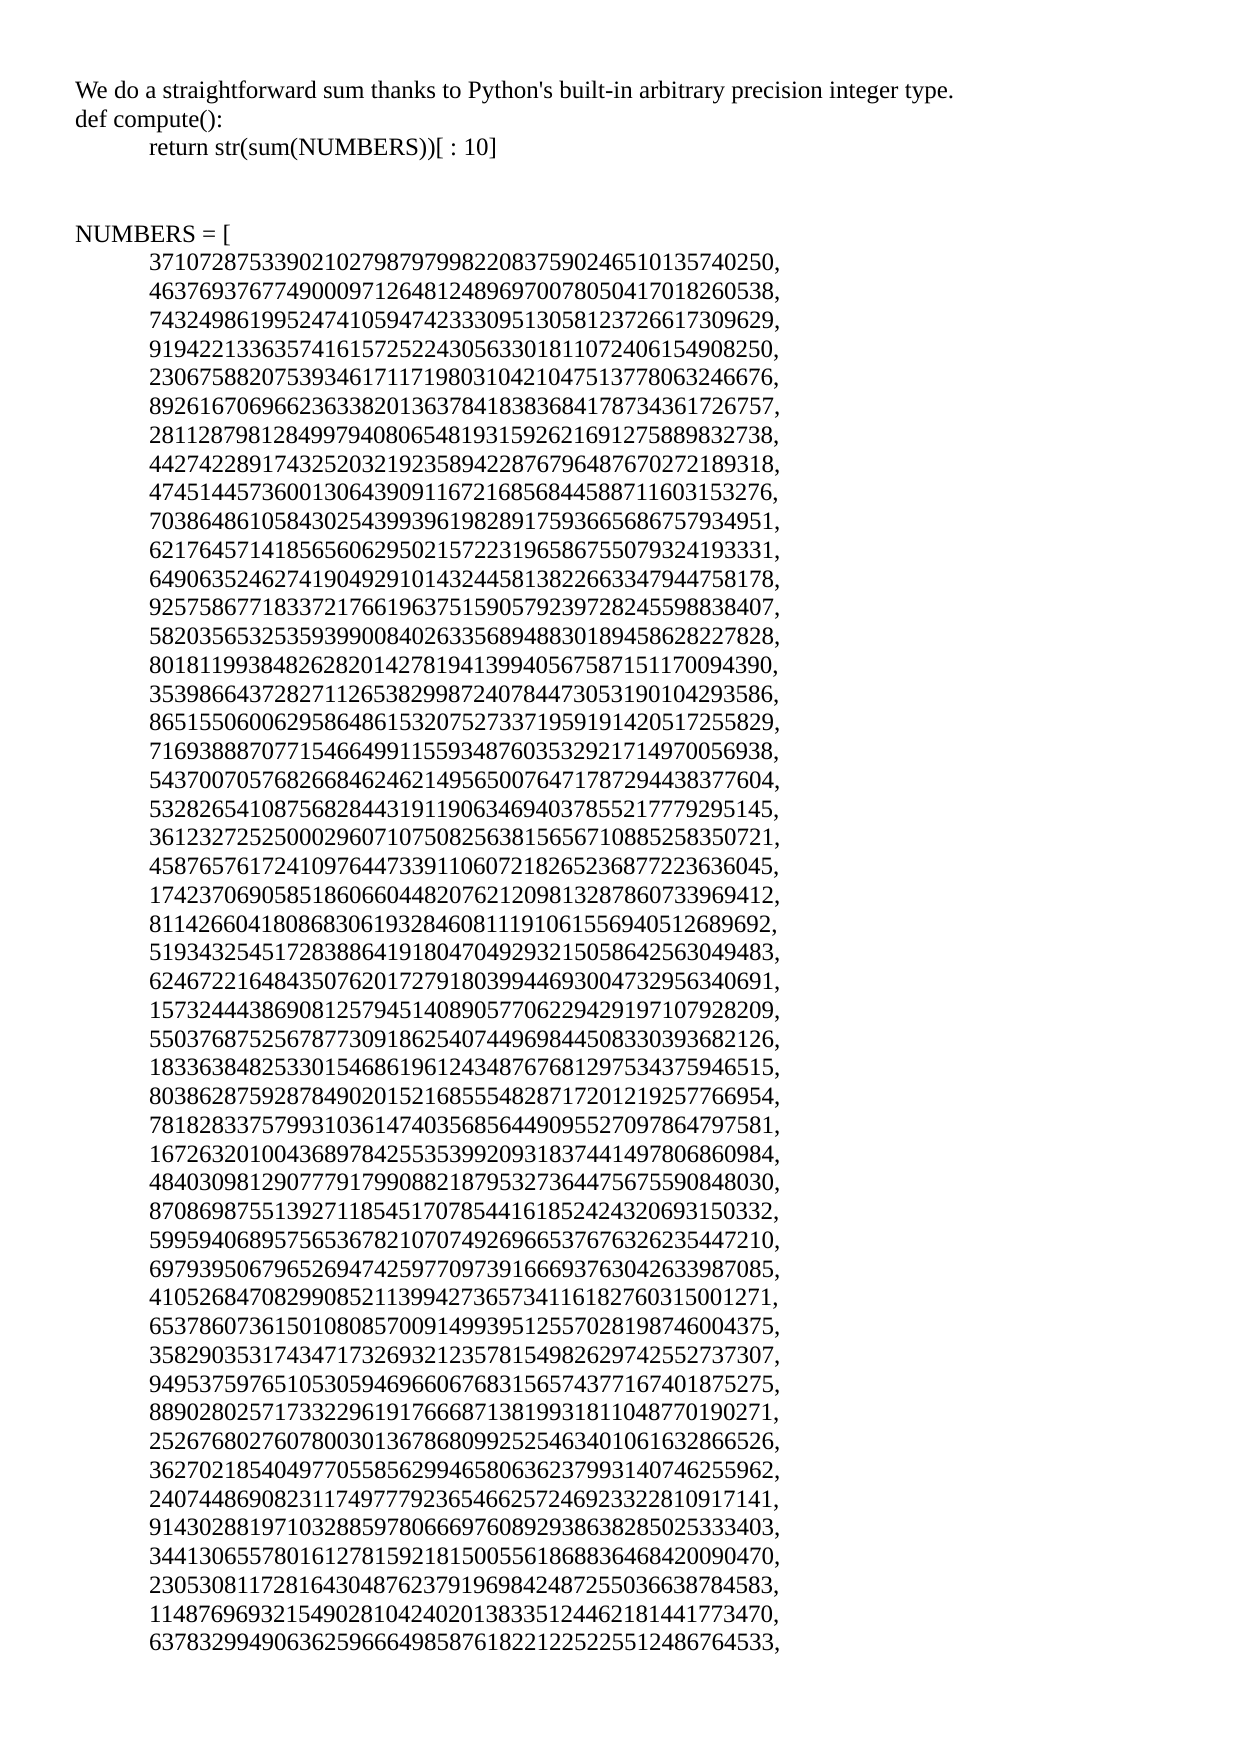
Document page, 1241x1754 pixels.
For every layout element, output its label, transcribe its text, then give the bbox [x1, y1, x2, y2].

text 53282654108756828443191190634694037855217779295145, [75, 794, 1165, 822]
text We do a straightforward sum thanks to Python's built-in arbitrary precision integer type. [75, 75, 1165, 104]
text 35398664372827112653829987240784473053190104293586, [75, 679, 1165, 707]
text 47451445736001306439091167216856844588711603153276, [75, 477, 1165, 506]
text 91942213363574161572522430563301811072406154908250, [75, 334, 1165, 362]
text 55037687525678773091862540744969844508330393682126, [75, 1024, 1165, 1052]
text 69793950679652694742597709739166693763042633987085, [75, 1254, 1165, 1282]
text 41052684708299085211399427365734116182760315001271, [75, 1282, 1165, 1311]
text 59959406895756536782107074926966537676326235447210, [75, 1225, 1165, 1254]
text 28112879812849979408065481931592621691275889832738, [75, 420, 1165, 449]
text 58203565325359399008402633568948830189458628227828, [75, 621, 1165, 650]
text 35829035317434717326932123578154982629742552737307, [75, 1340, 1165, 1369]
text 64906352462741904929101432445813822663347944758178, [75, 564, 1165, 592]
text 24074486908231174977792365466257246923322810917141, [75, 1484, 1165, 1512]
text 78182833757993103614740356856449095527097864797581, [75, 1110, 1165, 1139]
text 91430288197103288597806669760892938638285025333403, [75, 1512, 1165, 1541]
text return str(sum(NUMBERS))[ : 10] [75, 132, 1165, 161]
text 63783299490636259666498587618221225225512486764533, [75, 1627, 1165, 1656]
text 23053081172816430487623791969842487255036638784583, [75, 1570, 1165, 1599]
text 44274228917432520321923589422876796487670272189318, [75, 449, 1165, 477]
text 11487696932154902810424020138335124462181441773470, [75, 1599, 1165, 1627]
text 80181199384826282014278194139940567587151170094390, [75, 650, 1165, 679]
text 37107287533902102798797998220837590246510135740250, [75, 247, 1165, 276]
text 18336384825330154686196124348767681297534375946515, [75, 1052, 1165, 1081]
text 88902802571733229619176668713819931811048770190271, [75, 1397, 1165, 1426]
text 74324986199524741059474233309513058123726617309629, [75, 305, 1165, 334]
text 15732444386908125794514089057706229429197107928209, [75, 995, 1165, 1024]
text 36270218540497705585629946580636237993140746255962, [75, 1455, 1165, 1484]
text 86515506006295864861532075273371959191420517255829, [75, 707, 1165, 736]
text 71693888707715466499115593487603532921714970056938, [75, 736, 1165, 765]
text 62467221648435076201727918039944693004732956340691, [75, 966, 1165, 995]
text 36123272525000296071075082563815656710885258350721, [75, 822, 1165, 851]
text 25267680276078003013678680992525463401061632866526, [75, 1426, 1165, 1455]
text 87086987551392711854517078544161852424320693150332, [75, 1196, 1165, 1225]
text 16726320100436897842553539920931837441497806860984, [75, 1139, 1165, 1167]
text 45876576172410976447339110607218265236877223636045, [75, 851, 1165, 880]
text 65378607361501080857009149939512557028198746004375, [75, 1311, 1165, 1340]
text NUMBERS = [ [75, 219, 1165, 247]
text 62176457141856560629502157223196586755079324193331, [75, 535, 1165, 564]
text 54370070576826684624621495650076471787294438377604, [75, 765, 1165, 794]
text 17423706905851860660448207621209813287860733969412, [75, 880, 1165, 909]
text 92575867718337217661963751590579239728245598838407, [75, 592, 1165, 621]
text 94953759765105305946966067683156574377167401875275, [75, 1369, 1165, 1397]
text 81142660418086830619328460811191061556940512689692, [75, 909, 1165, 937]
text def compute(): [75, 104, 1165, 132]
text 70386486105843025439939619828917593665686757934951, [75, 506, 1165, 535]
text 89261670696623633820136378418383684178734361726757, [75, 391, 1165, 420]
text 51934325451728388641918047049293215058642563049483, [75, 937, 1165, 966]
text 48403098129077791799088218795327364475675590848030, [75, 1167, 1165, 1196]
text 34413065578016127815921815005561868836468420090470, [75, 1541, 1165, 1570]
text 80386287592878490201521685554828717201219257766954, [75, 1081, 1165, 1110]
text 23067588207539346171171980310421047513778063246676, [75, 362, 1165, 391]
text 46376937677490009712648124896970078050417018260538, [75, 276, 1165, 305]
